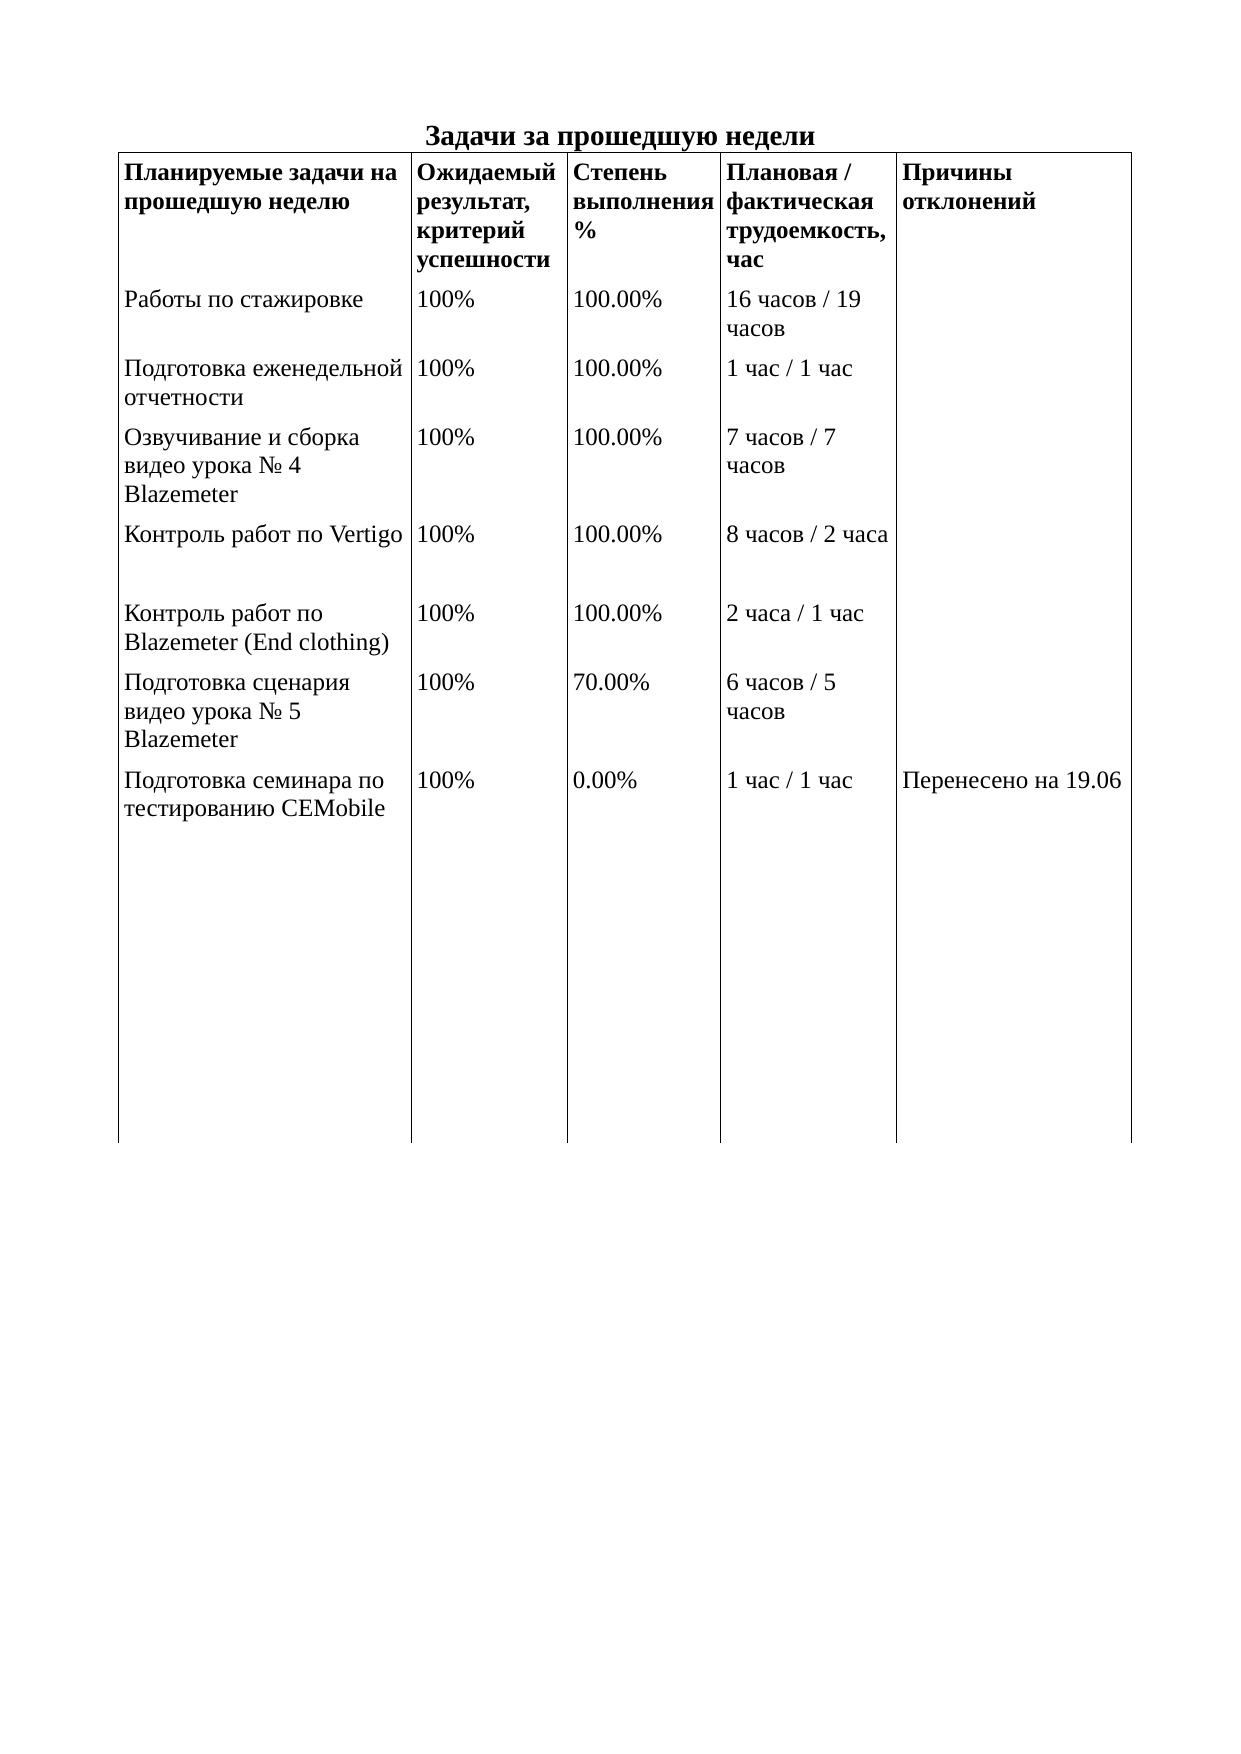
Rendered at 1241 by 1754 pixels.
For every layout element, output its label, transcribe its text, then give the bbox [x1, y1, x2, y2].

table_cell [568, 1103, 720, 1143]
table_header Степень выполнения % [568, 153, 720, 278]
table_cell [897, 949, 1131, 989]
table_cell 100,00% [568, 514, 720, 592]
table_cell [721, 828, 896, 868]
table_cell [721, 1029, 896, 1103]
table_cell Работы по стажировке [119, 278, 411, 347]
table_header Планируемые задачи на прошедшую неделю [119, 153, 411, 278]
table_cell Контроль работ по Blazemeter (End clothing) [119, 592, 411, 661]
table_cell [897, 908, 1131, 948]
table_cell 16 часов / 19 часов [721, 278, 896, 347]
table_cell [897, 278, 1131, 347]
table_cell [119, 989, 411, 1029]
table_cell 100,00% [568, 278, 720, 347]
table_cell [412, 828, 567, 868]
table_cell [119, 828, 411, 868]
table_cell [119, 1029, 411, 1103]
table_cell Контроль работ по Vertigo [119, 514, 411, 592]
table_cell [897, 347, 1131, 416]
table_cell [412, 989, 567, 1029]
table_cell [897, 416, 1131, 514]
table_header Ожидаемый результат, критерий успешности [412, 153, 567, 278]
table_cell 100% [412, 416, 567, 514]
table_cell 0,00% [568, 759, 720, 828]
table_cell [412, 868, 567, 908]
table_cell [568, 989, 720, 1029]
table_cell [721, 1103, 896, 1143]
table_cell 100% [412, 278, 567, 347]
table_cell [721, 868, 896, 908]
table_header Причины отклонений [897, 153, 1131, 278]
table_cell [897, 1029, 1131, 1103]
table_cell [721, 989, 896, 1029]
table_cell 100,00% [568, 592, 720, 661]
table_cell 6 часов / 5 часов [721, 661, 896, 759]
table_cell [897, 868, 1131, 908]
table_cell Перенесено на 19.06 [897, 759, 1131, 828]
table_cell [897, 514, 1131, 592]
table_cell 2 часа / 1 час [721, 592, 896, 661]
table_cell [412, 908, 567, 948]
table_cell [568, 828, 720, 868]
table_cell [119, 868, 411, 908]
table_cell [568, 868, 720, 908]
table_cell [412, 1103, 567, 1143]
table_cell 100,00% [568, 416, 720, 514]
table_cell 1 час / 1 час [721, 759, 896, 828]
table_cell 1 час / 1 час [721, 347, 896, 416]
table_cell [119, 949, 411, 989]
table_cell 8 часов / 2 часа [721, 514, 896, 592]
table_cell 100,00% [568, 347, 720, 416]
table_cell 100% [412, 759, 567, 828]
table_cell [568, 1029, 720, 1103]
text Задачи за прошедшую недели [118, 118, 1122, 152]
table_cell [721, 949, 896, 989]
table_cell 100% [412, 347, 567, 416]
table_cell [721, 908, 896, 948]
table_cell 100% [412, 514, 567, 592]
table_cell [897, 989, 1131, 1029]
table_cell [897, 592, 1131, 661]
table_cell Подготовка еженедельной отчетности [119, 347, 411, 416]
table_cell Подготовка семинара по тестированию CEMobile [119, 759, 411, 828]
table_cell [412, 949, 567, 989]
table_cell 100% [412, 592, 567, 661]
table_cell 100% [412, 661, 567, 759]
table_header Плановая / фактическая трудоемкость, час [721, 153, 896, 278]
table_cell [119, 1103, 411, 1143]
table_cell [897, 1103, 1131, 1143]
table_cell [568, 949, 720, 989]
table_cell [119, 908, 411, 948]
table_cell [568, 908, 720, 948]
table_cell 7 часов / 7 часов [721, 416, 896, 514]
table_cell [412, 1029, 567, 1103]
table_cell Озвучивание и сборка видео урока № 4 Blazemeter [119, 416, 411, 514]
table_cell [897, 828, 1131, 868]
table_cell [897, 661, 1131, 759]
table_cell Подготовка сценария видео урока № 5 Blazemeter [119, 661, 411, 759]
table_cell 70,00% [568, 661, 720, 759]
